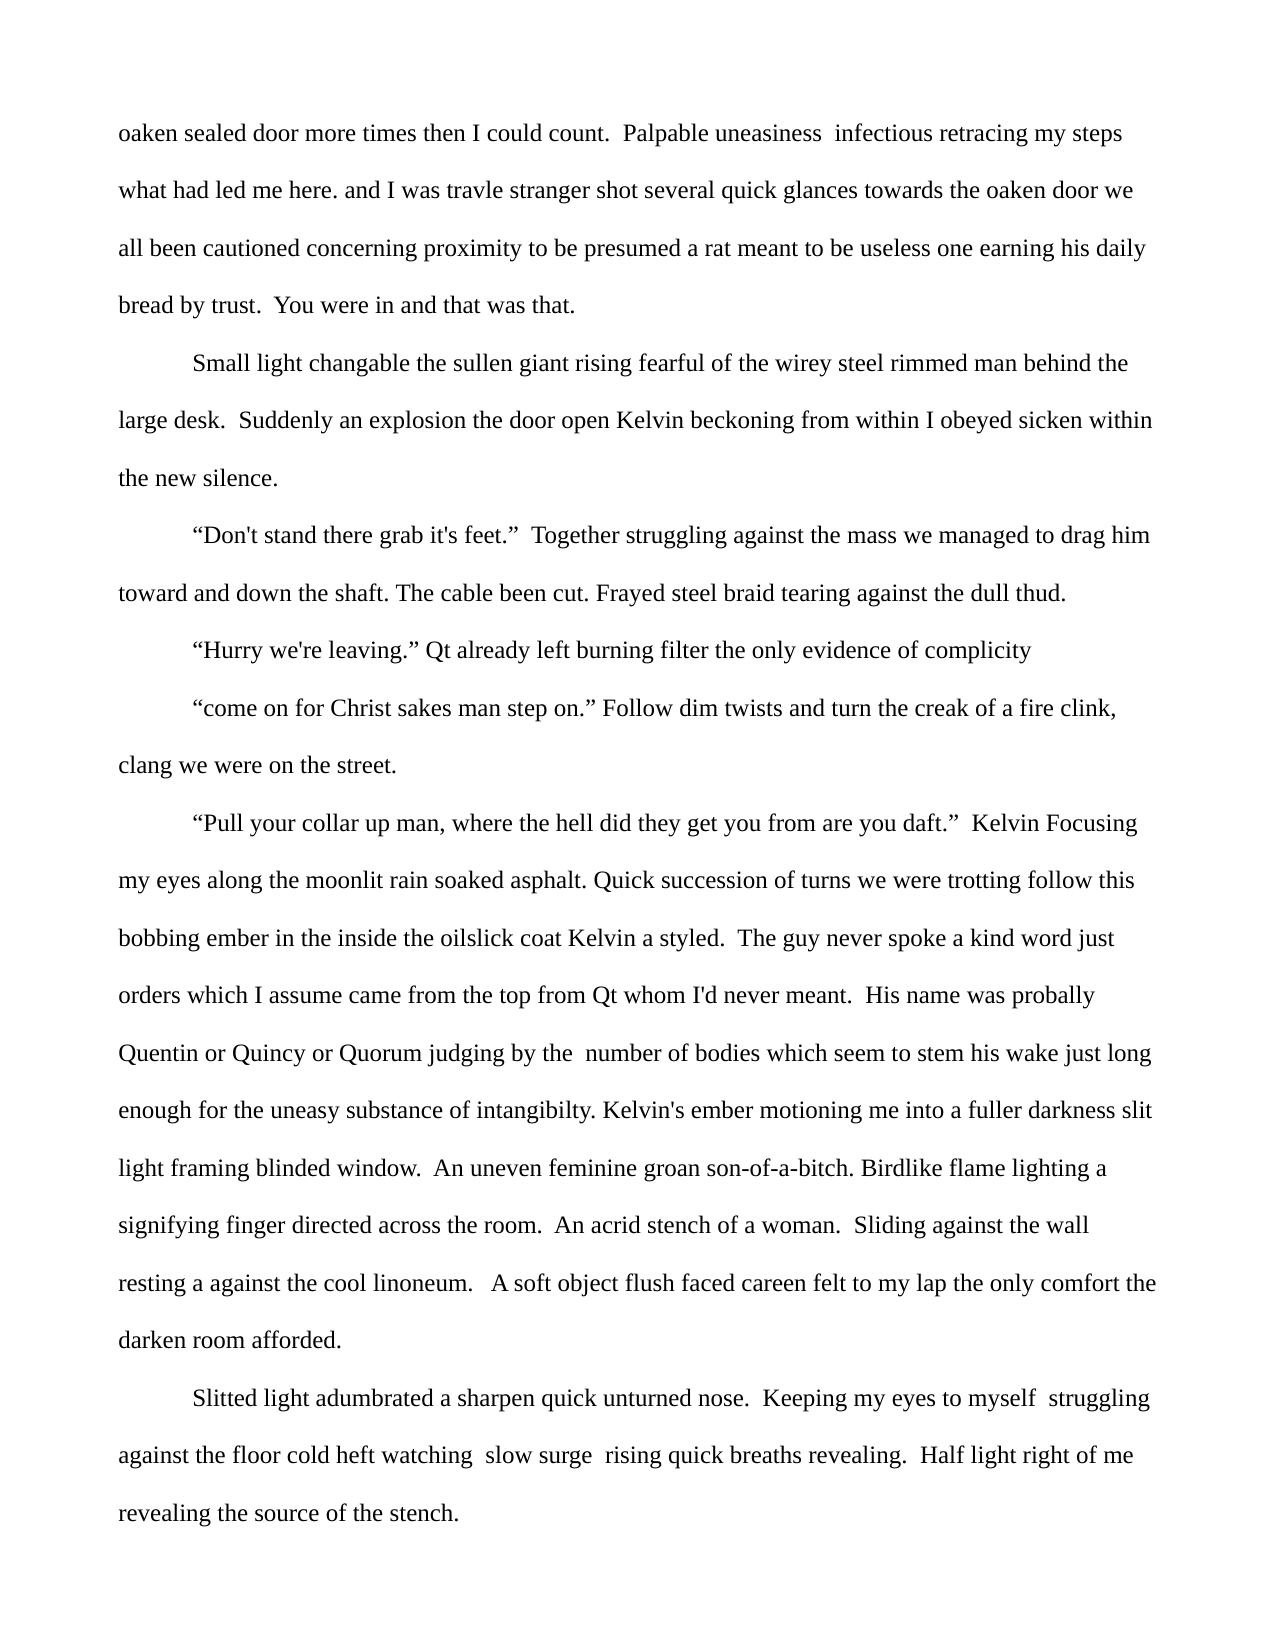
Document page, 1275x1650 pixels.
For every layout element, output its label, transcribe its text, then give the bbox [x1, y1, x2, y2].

text “Don't stand there grab it's feet.” Together struggling against the mass we managed to drag him toward and down the shaft. The cable been cut. Frayed steel braid tearing against the dull thud. [118, 521, 1157, 607]
text Slitted light adumbrated a sharpen quick unturned nose. Keeping my eyes to myself struggling against the floor cold heft watching slow surge rising quick breaths revealing. Half light right of me revealing the source of the stench. [118, 1383, 1157, 1527]
text “Hurry we're leaving.” Qt already left burning filter the only evidence of complicity [118, 636, 1157, 664]
text “Pull your collar up man, where the hell did they get you from are you daft.” Kelvin Focusing my eyes along the moonlit rain soaked asphalt. Quick succession of turns we were trotting follow this bobbing ember in the inside the oilslick coat Kelvin a styled. The guy never spoke a kind word just orders which I assume came from the top from Qt whom I'd never meant. His name was probally Quentin or Quincy or Quorum judging by the number of bodies which seem to stem his wake just long enough for the uneasy substance of intangibilty. Kelvin's ember motioning me into a fuller darkness slit [118, 808, 1157, 1124]
text oaken sealed door more times then I could count. Palpable uneasiness infectious retracing my steps what had led me here. and I was travle stranger shot several quick glances towards the oaken door we all been cautioned concerning proximity to be presumed a rat meant to be useless one earning his daily bread by trust. You were in and that was that. [118, 118, 1157, 319]
text light framing blinded window. An uneven feminine groan son-of-a-bitch. Birdlike flame lighting a signifying finger directed across the room. An acrid stench of a woman. Sliding against the wall resting a against the cool linoneum. A soft object flush faced careen felt to my lap the only comfort the darken room afforded. [118, 1153, 1157, 1354]
text Small light changable the sullen giant rising fearful of the wirey steel rimmed man behind the large desk. Suddenly an explosion the door open Kelvin beckoning from within I obeyed sicken within the new silence. [118, 348, 1157, 492]
text “come on for Christ sakes man step on.” Follow dim twists and turn the creak of a fire clink, clang we were on the street. [118, 693, 1157, 779]
